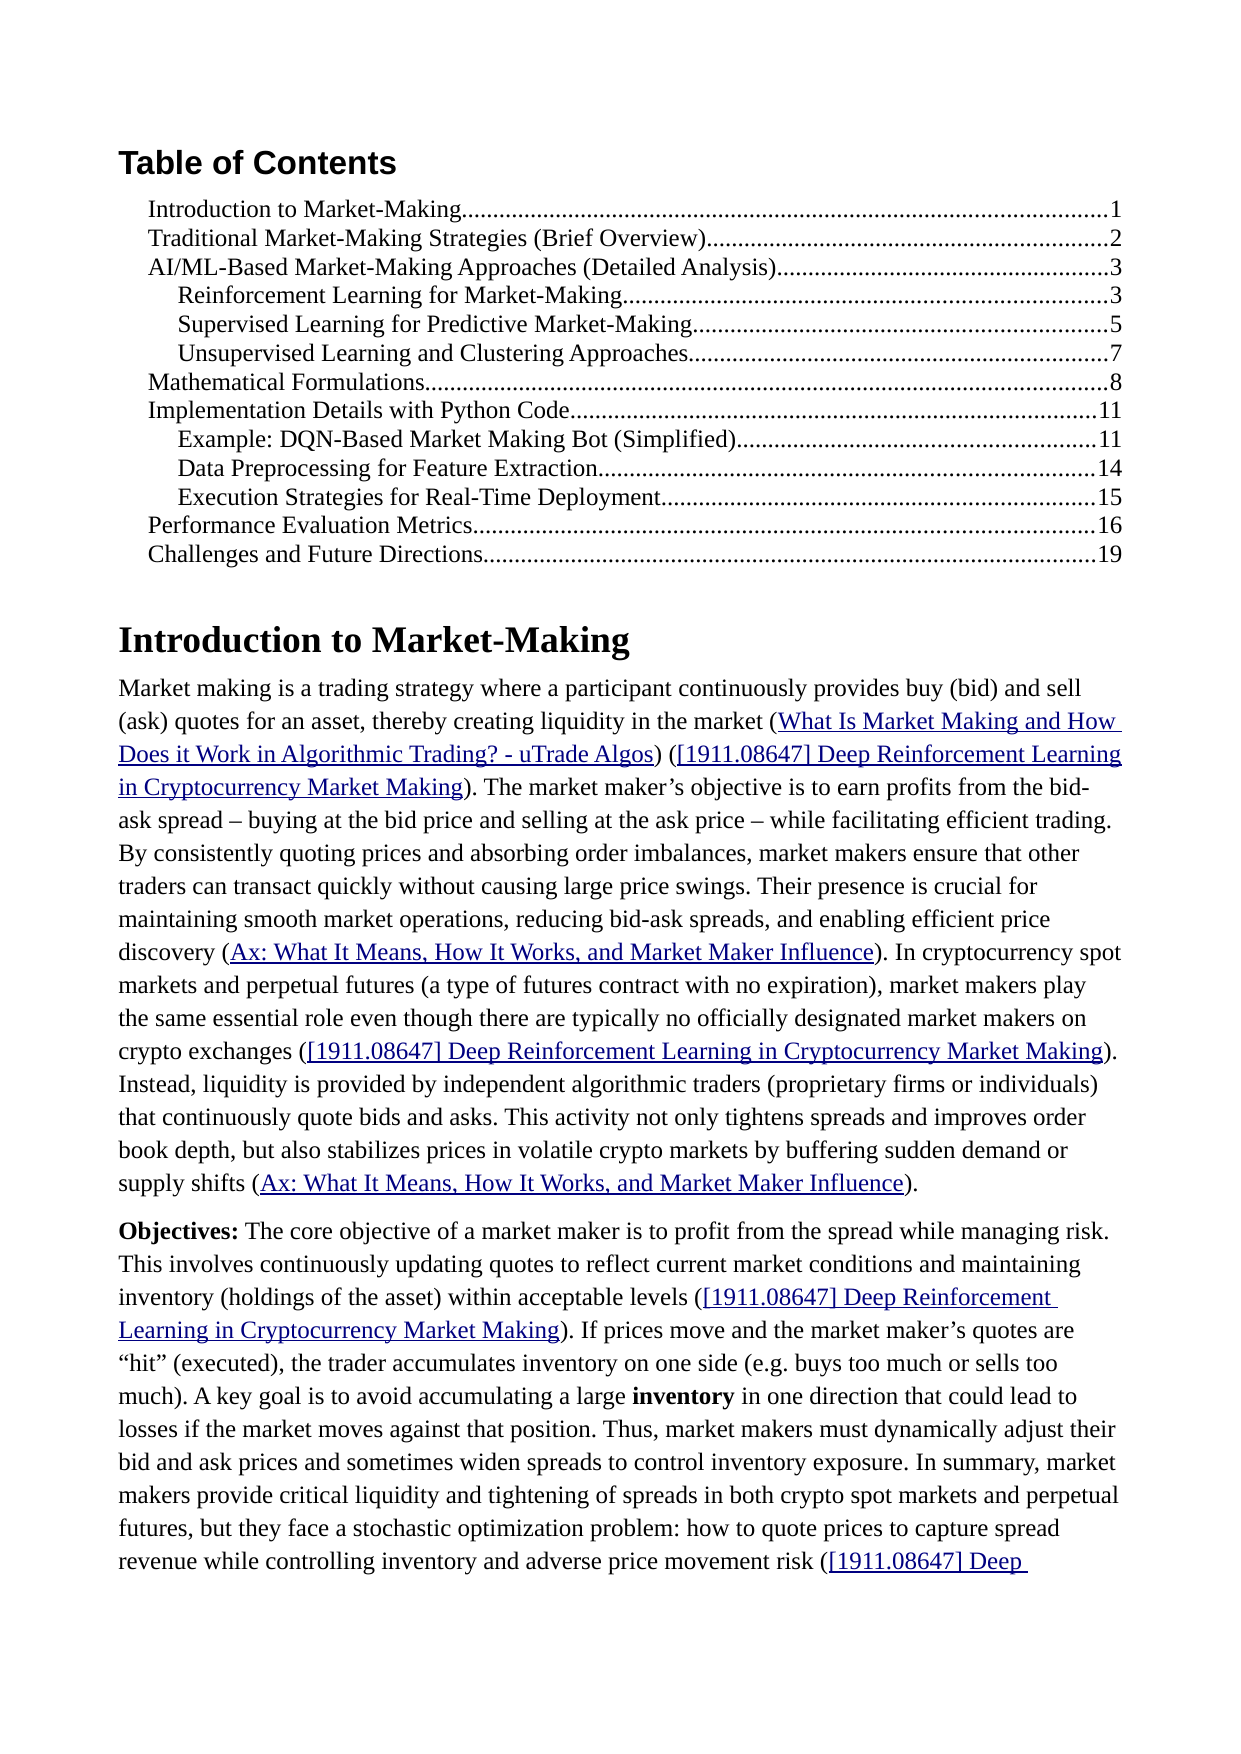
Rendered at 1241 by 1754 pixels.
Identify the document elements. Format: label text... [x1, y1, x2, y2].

text Data Preprocessing for Feature Extraction 14 [177, 453, 1122, 482]
subtitle Introduction to Market-Making [118, 617, 1122, 661]
text Introduction to Market-Making 1 [148, 194, 1122, 223]
text Reinforcement Learning for Market-Making 3 [177, 280, 1122, 309]
text Mathematical Formulations 8 [148, 367, 1122, 395]
text Execution Strategies for Real-Time Deployment 15 [177, 482, 1122, 510]
text AI/ML-Based Market-Making Approaches (Detailed Analysis) 3 [148, 252, 1122, 280]
text Unsupervised Learning and Clustering Approaches 7 [177, 338, 1122, 367]
text Challenges and Future Directions 19 [148, 539, 1122, 568]
subtitle Table of Contents [118, 143, 1122, 182]
text Performance Evaluation Metrics 16 [148, 510, 1122, 539]
text Implementation Details with Python Code 11 [148, 395, 1122, 424]
text Supervised Learning for Predictive Market-Making 5 [177, 309, 1122, 338]
text Example: DQN-Based Market Making Bot (Simplified) 11 [177, 424, 1122, 453]
text Market making is a trading strategy where a participant continuously provides buy (bid) and sell (ask) quotes for an asset, thereby creating liquidity in the market (What Is Market Making and How Does it Work in Algorithmic Trading? - uTrade Algos) ([1911.08647] Deep Reinforcement Learning in Cryptocurrency Market Making). The market maker’s objective is to earn profits from the bid-ask spread – buying at the bid price and selling at the ask price – while facilitating efficient trading. By consistently quoting prices and absorbing order imbalances, market makers ensure that other traders can transact quickly without causing large price swings. Their presence is crucial for maintaining smooth market operations, reducing bid-ask spreads, and enabling efficient price discovery (Ax: What It Means, How It Works, and Market Maker Influence). In cryptocurrency spot markets and perpetual futures (a type of futures contract with no expiration), market makers play the same essential role even though there are typically no officially designated market makers on crypto exchanges ([1911.08647] Deep Reinforcement Learning in Cryptocurrency Market Making). Instead, liquidity is provided by independent algorithmic traders (proprietary firms or individuals) that continuously quote bids and asks. This activity not only tightens spreads and improves order book depth, but also stabilizes prices in volatile crypto markets by buffering sudden demand or supply shifts (Ax: What It Means, How It Works, and Market Maker Influence). [118, 673, 1122, 1197]
text Objectives: The core objective of a market maker is to profit from the spread while managing risk. This involves continuously updating quotes to reflect current market conditions and maintaining inventory (holdings of the asset) within acceptable levels ([1911.08647] Deep Reinforcement Learning in Cryptocurrency Market Making). If prices move and the market maker’s quotes are “hit” (executed), the trader accumulates inventory on one side (e.g. buys too much or sells too much). A key goal is to avoid accumulating a large inventory in one direction that could lead to losses if the market moves against that position. Thus, market makers must dynamically adjust their bid and ask prices and sometimes widen spreads to control inventory exposure. In summary, market makers provide critical liquidity and tightening of spreads in both crypto spot markets and perpetual futures, but they face a stochastic optimization problem: how to quote prices to capture spread revenue while controlling inventory and adverse price movement risk ([1911.08647] Deep [118, 1216, 1122, 1575]
text Traditional Market-Making Strategies (Brief Overview) 2 [148, 223, 1122, 252]
